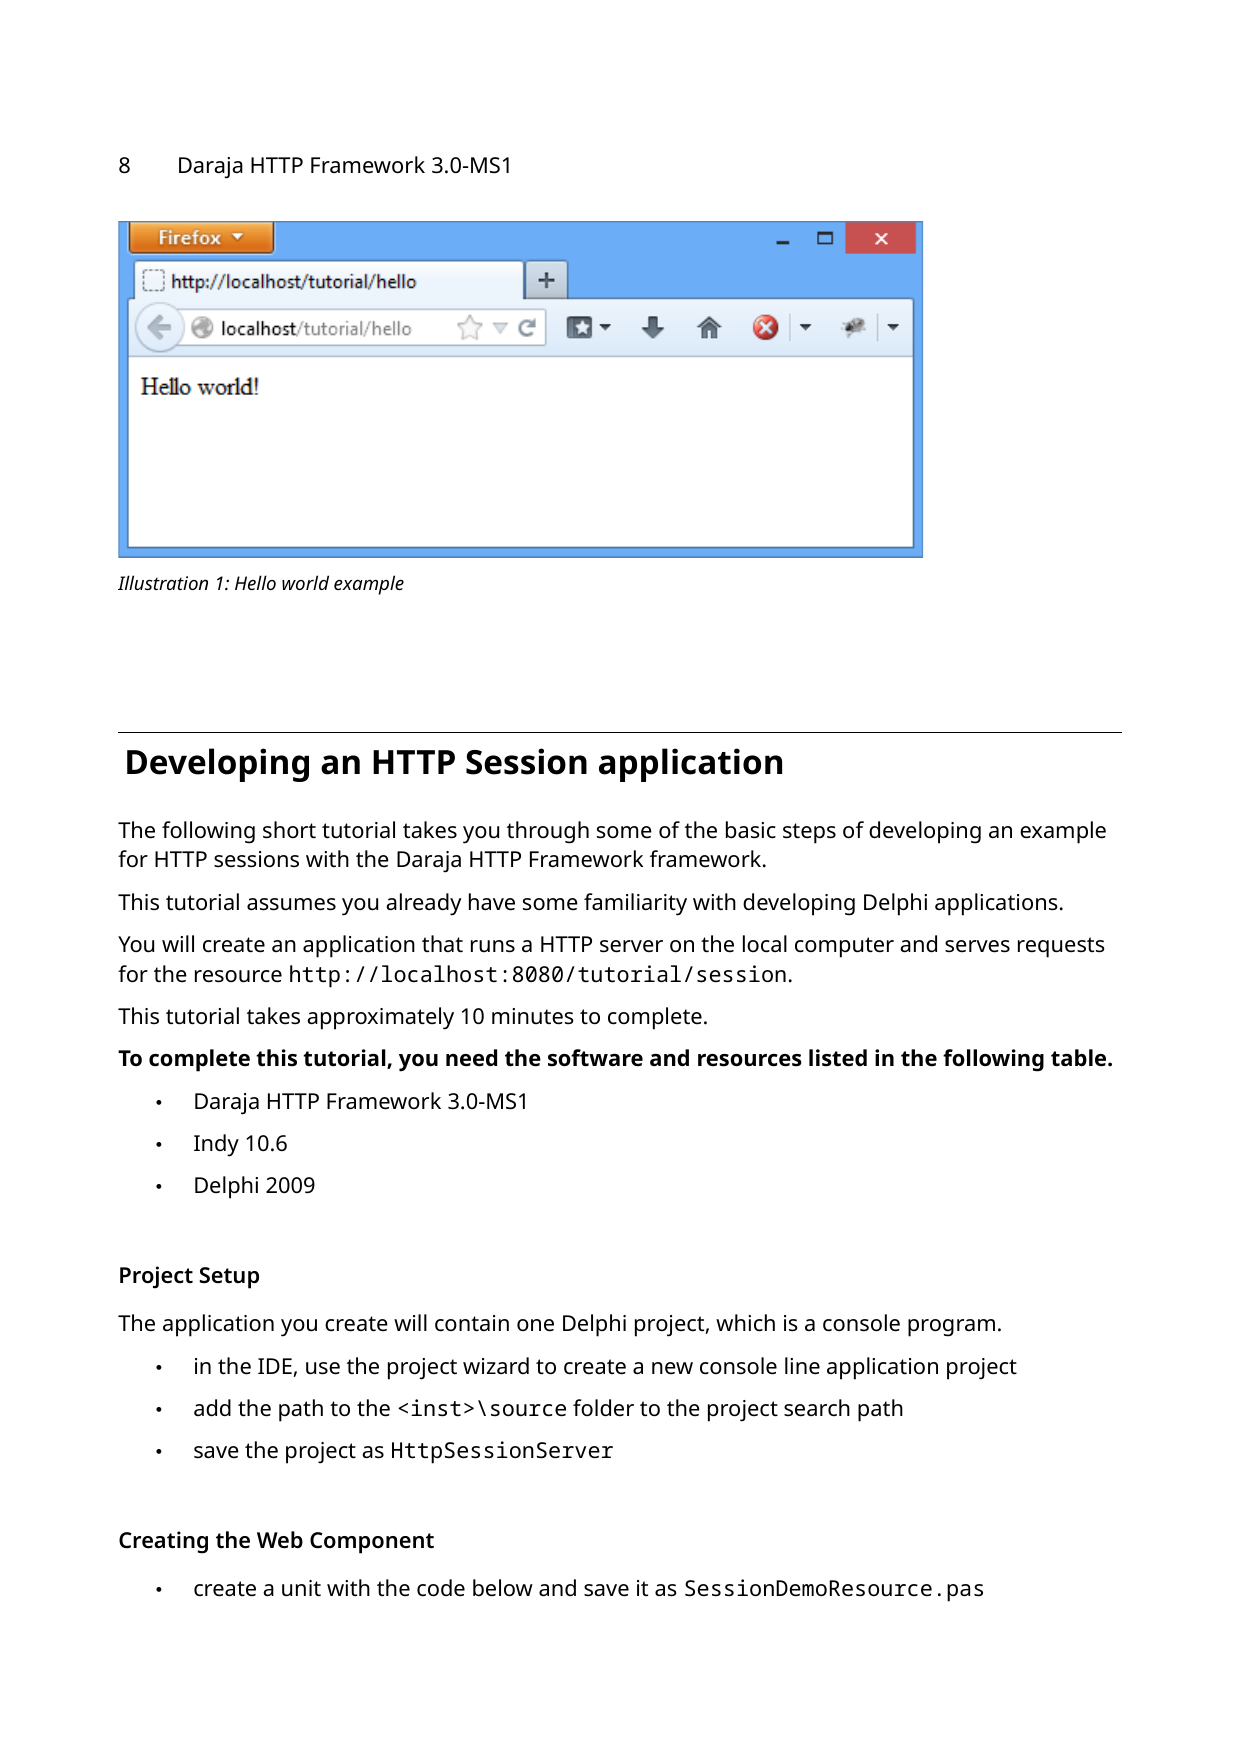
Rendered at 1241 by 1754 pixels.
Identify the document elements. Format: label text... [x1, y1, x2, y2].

text You will create an application that runs a HTTP server on the local computer and serves requests for the resource http://localhost:8080/tutorial/session. [118, 929, 1122, 989]
list in the IDE, use the project wizard to create a new console line application project [156, 1351, 1122, 1381]
list create a unit with the code below and save it as SessionDemoResource.pas [156, 1573, 1122, 1603]
list Daraja HTTP Framework 3.0-MS1 [156, 1086, 1122, 1116]
list Delphi 2009 [156, 1170, 1122, 1200]
text This tutorial takes approximately 10 minutes to complete. [118, 1001, 1122, 1031]
text The application you create will contain one Delphi project, which is a console program. [118, 1308, 1122, 1338]
subtitle Developing an HTTP Session application [118, 733, 1122, 791]
picture [118, 221, 924, 558]
list Indy 10.6 [156, 1128, 1122, 1158]
subtitle Project Setup [118, 1260, 1122, 1290]
text To complete this tutorial, you need the software and resources listed in the following table. [118, 1043, 1122, 1073]
text This tutorial assumes you already have some familiarity with developing Delphi applications. [118, 887, 1122, 917]
list save the project as HttpSessionServer [156, 1435, 1122, 1465]
subtitle Creating the Web Component [118, 1525, 1122, 1555]
list add the path to the <inst>\source folder to the project search path [156, 1393, 1122, 1423]
text The following short tutorial takes you through some of the basic steps of developing an example for HTTP sessions with the Daraja HTTP Framework framework. [118, 815, 1122, 874]
text Illustration 1: Hello world example [118, 558, 923, 596]
